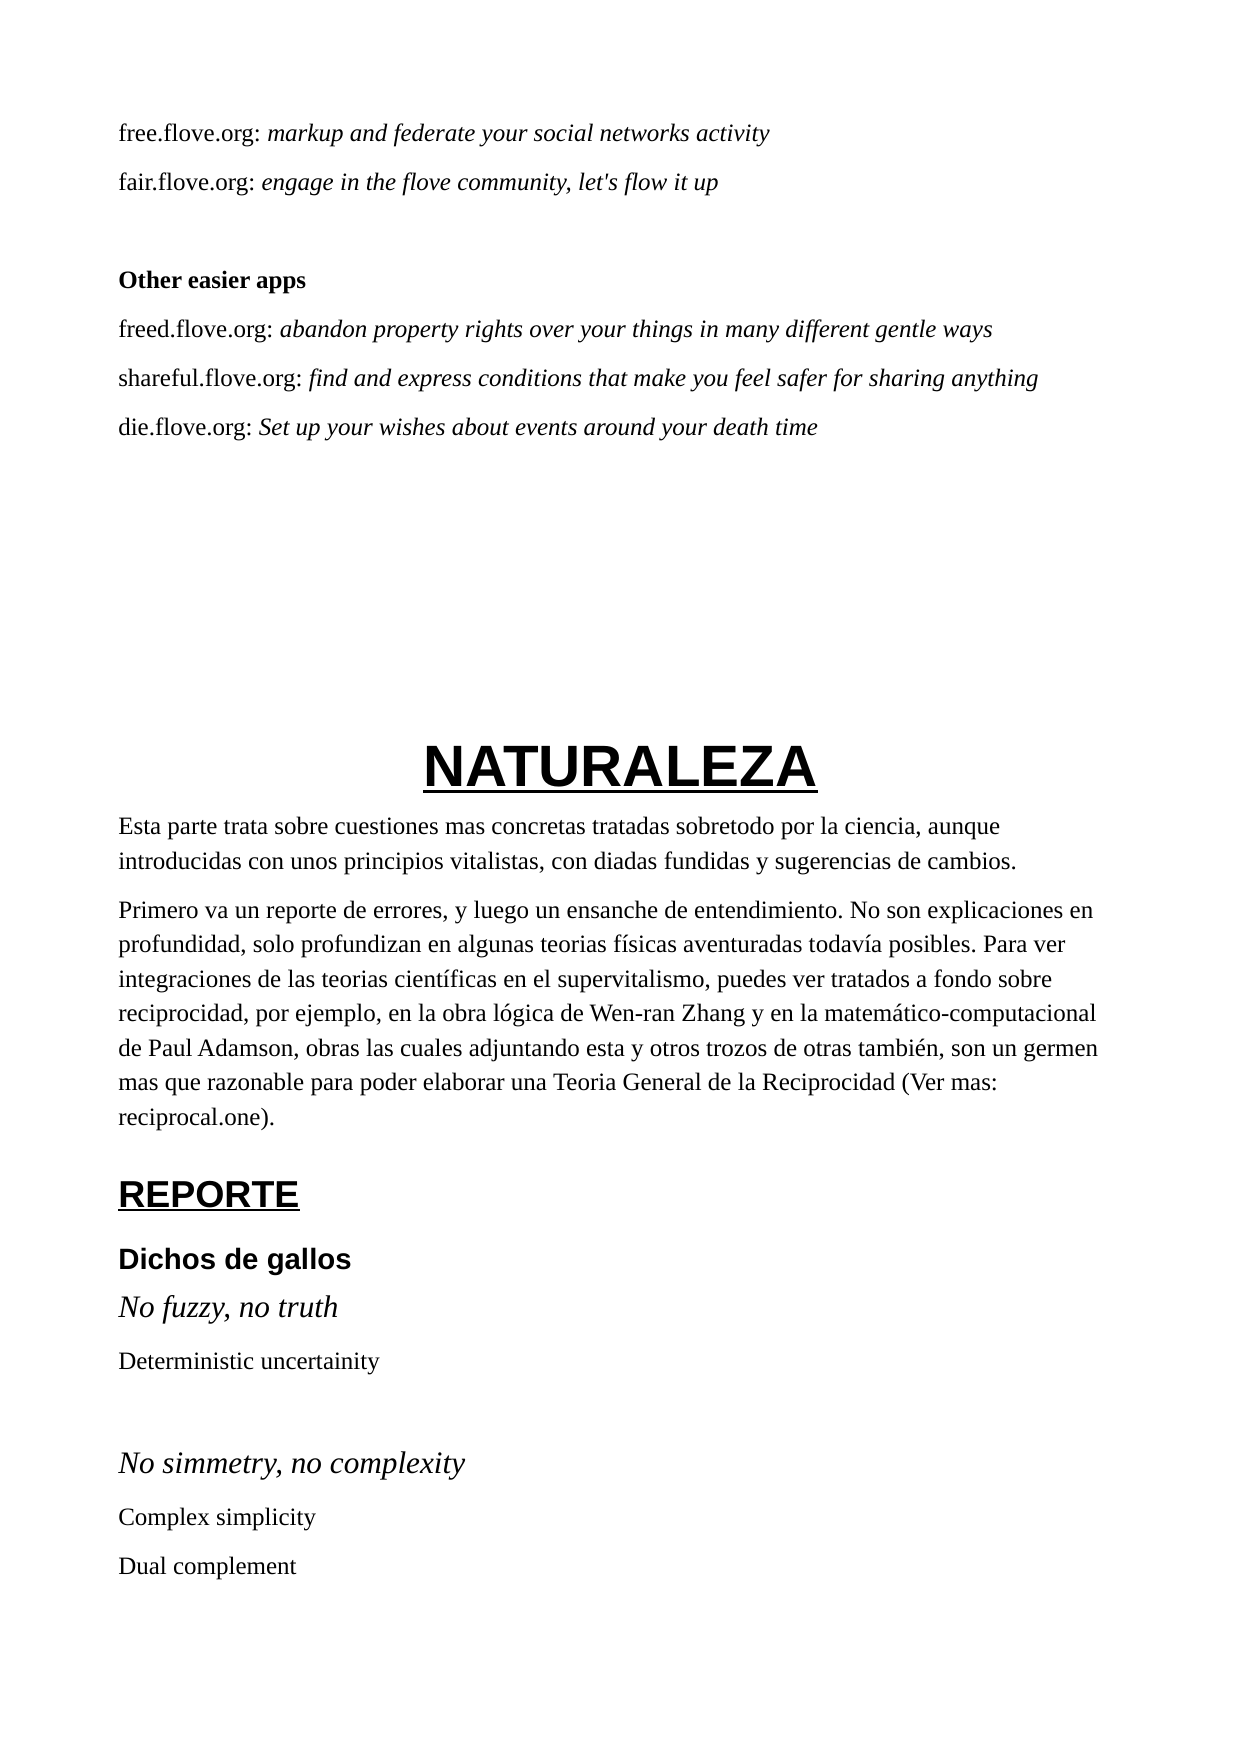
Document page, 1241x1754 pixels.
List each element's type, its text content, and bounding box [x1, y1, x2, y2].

text No fuzzy, no truth [118, 1288, 1122, 1324]
text Dual complement [118, 1551, 1122, 1579]
text Deterministic uncertainity [118, 1346, 1122, 1375]
text fair.flove.org: engage in the flove community, let's flow it up [118, 167, 1122, 196]
text die.flove.org: Set up your wishes about events around your death time [118, 412, 1122, 441]
text free.flove.org: markup and federate your social networks activity [118, 118, 1122, 147]
text shareful.flove.org: find and express conditions that make you feel safer for sharing anything [118, 363, 1122, 392]
subtitle NATURALEZA [118, 732, 1122, 799]
text No simmetry, no complexity [118, 1444, 1122, 1480]
text Other easier apps [118, 265, 1122, 294]
text Primero va un reporte de errores, y luego un ensanche de entendimiento. No son explicaciones en profundidad, solo profundizan en algunas teorias físicas aventuradas todavía posibles. Para ver integraciones de las teorias científicas en el supervitalismo, puedes ver tratados a fondo sobre reciprocidad, por ejemplo, en la obra lógica de Wen-ran Zhang y en la matemático-computacional de Paul Adamson, obras las cuales adjuntando esta y otros trozos de otras también, son un germen mas que razonable para poder elaborar una Teoria General de la Reciprocidad (Ver mas: reciprocal.one). [118, 895, 1122, 1131]
subtitle Dichos de gallos [118, 1242, 1122, 1276]
text Esta parte trata sobre cuestiones mas concretas tratadas sobretodo por la ciencia, aunque introducidas con unos principios vitalistas, con diadas fundidas y sugerencias de cambios. [118, 811, 1122, 875]
text Complex simplicity [118, 1502, 1122, 1531]
text freed.flove.org: abandon property rights over your things in many different gentle ways [118, 314, 1122, 343]
subtitle REPORTE [118, 1172, 1122, 1215]
